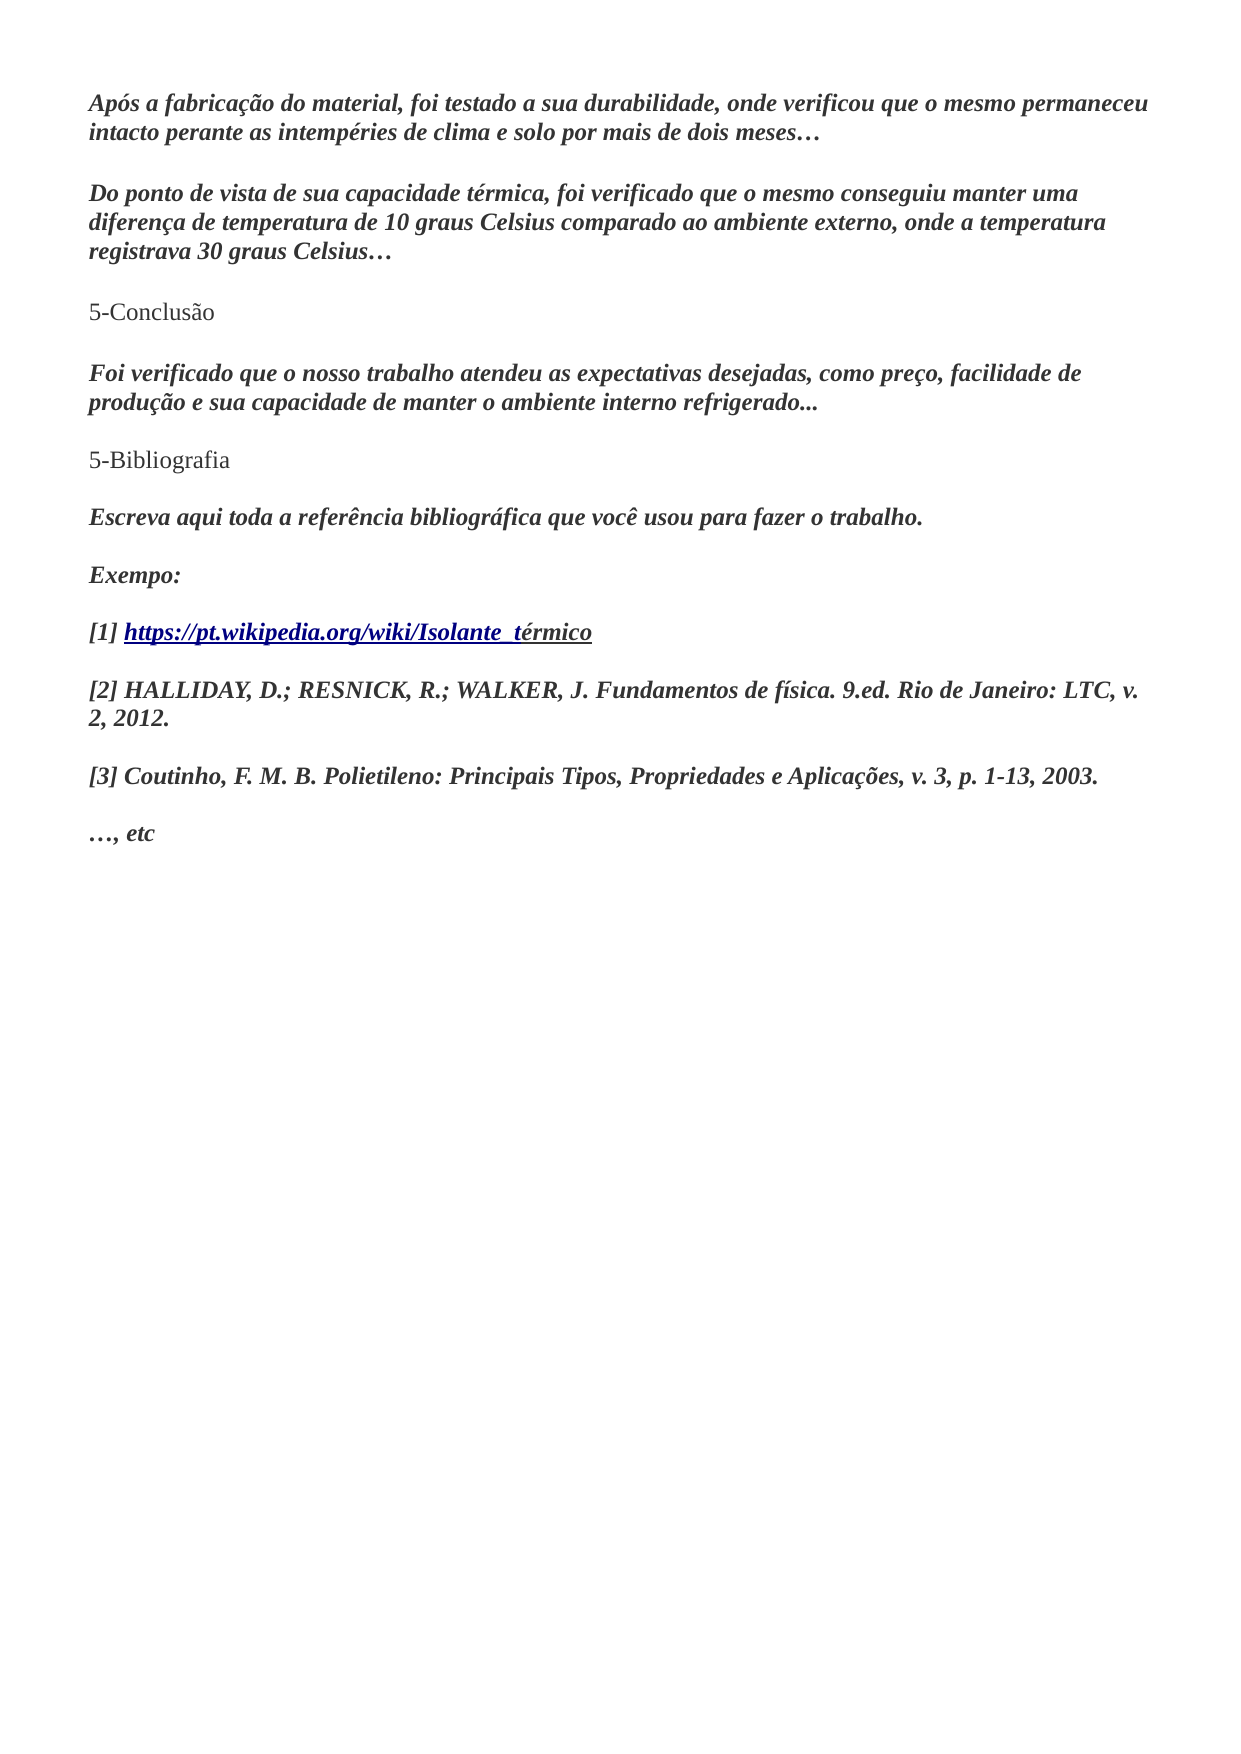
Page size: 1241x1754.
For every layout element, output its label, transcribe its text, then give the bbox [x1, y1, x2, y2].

text Escreva aqui toda a referência bibliográfica que você usou para fazer o trabalho. [88, 502, 1152, 531]
text Do ponto de vista de sua capacidade térmica, foi verificado que o mesmo conseguiu manter uma diferença de temperatura de 10 graus Celsius comparado ao ambiente externo, onde a temperatura registrava 30 graus Celsius… [88, 178, 1152, 265]
text 5-Conclusão [88, 297, 1152, 326]
text …, etc [88, 818, 1152, 847]
text [3] Coutinho, F. M. B. Polietileno: Principais Tipos, Propriedades e Aplicações, v. 3, p. 1-13, 2003. [88, 761, 1152, 790]
text Após a fabricação do material, foi testado a sua durabilidade, onde verificou que o mesmo permaneceu intacto perante as intempéries de clima e solo por mais de dois meses… [88, 88, 1152, 146]
text [2] HALLIDAY, D.; RESNICK, R.; WALKER, J. Fundamentos de física. 9.ed. Rio de Janeiro: LTC, v. 2, 2012. [88, 675, 1152, 732]
text [1] https://pt.wikipedia.org/wiki/Isolante_térmico [88, 617, 1152, 646]
text Exempo: [88, 560, 1152, 588]
text 5-Bibliografia [88, 445, 1152, 473]
text Foi verificado que o nosso trabalho atendeu as expectativas desejadas, como preço, facilidade de produção e sua capacidade de manter o ambiente interno refrigerado... [88, 358, 1152, 416]
